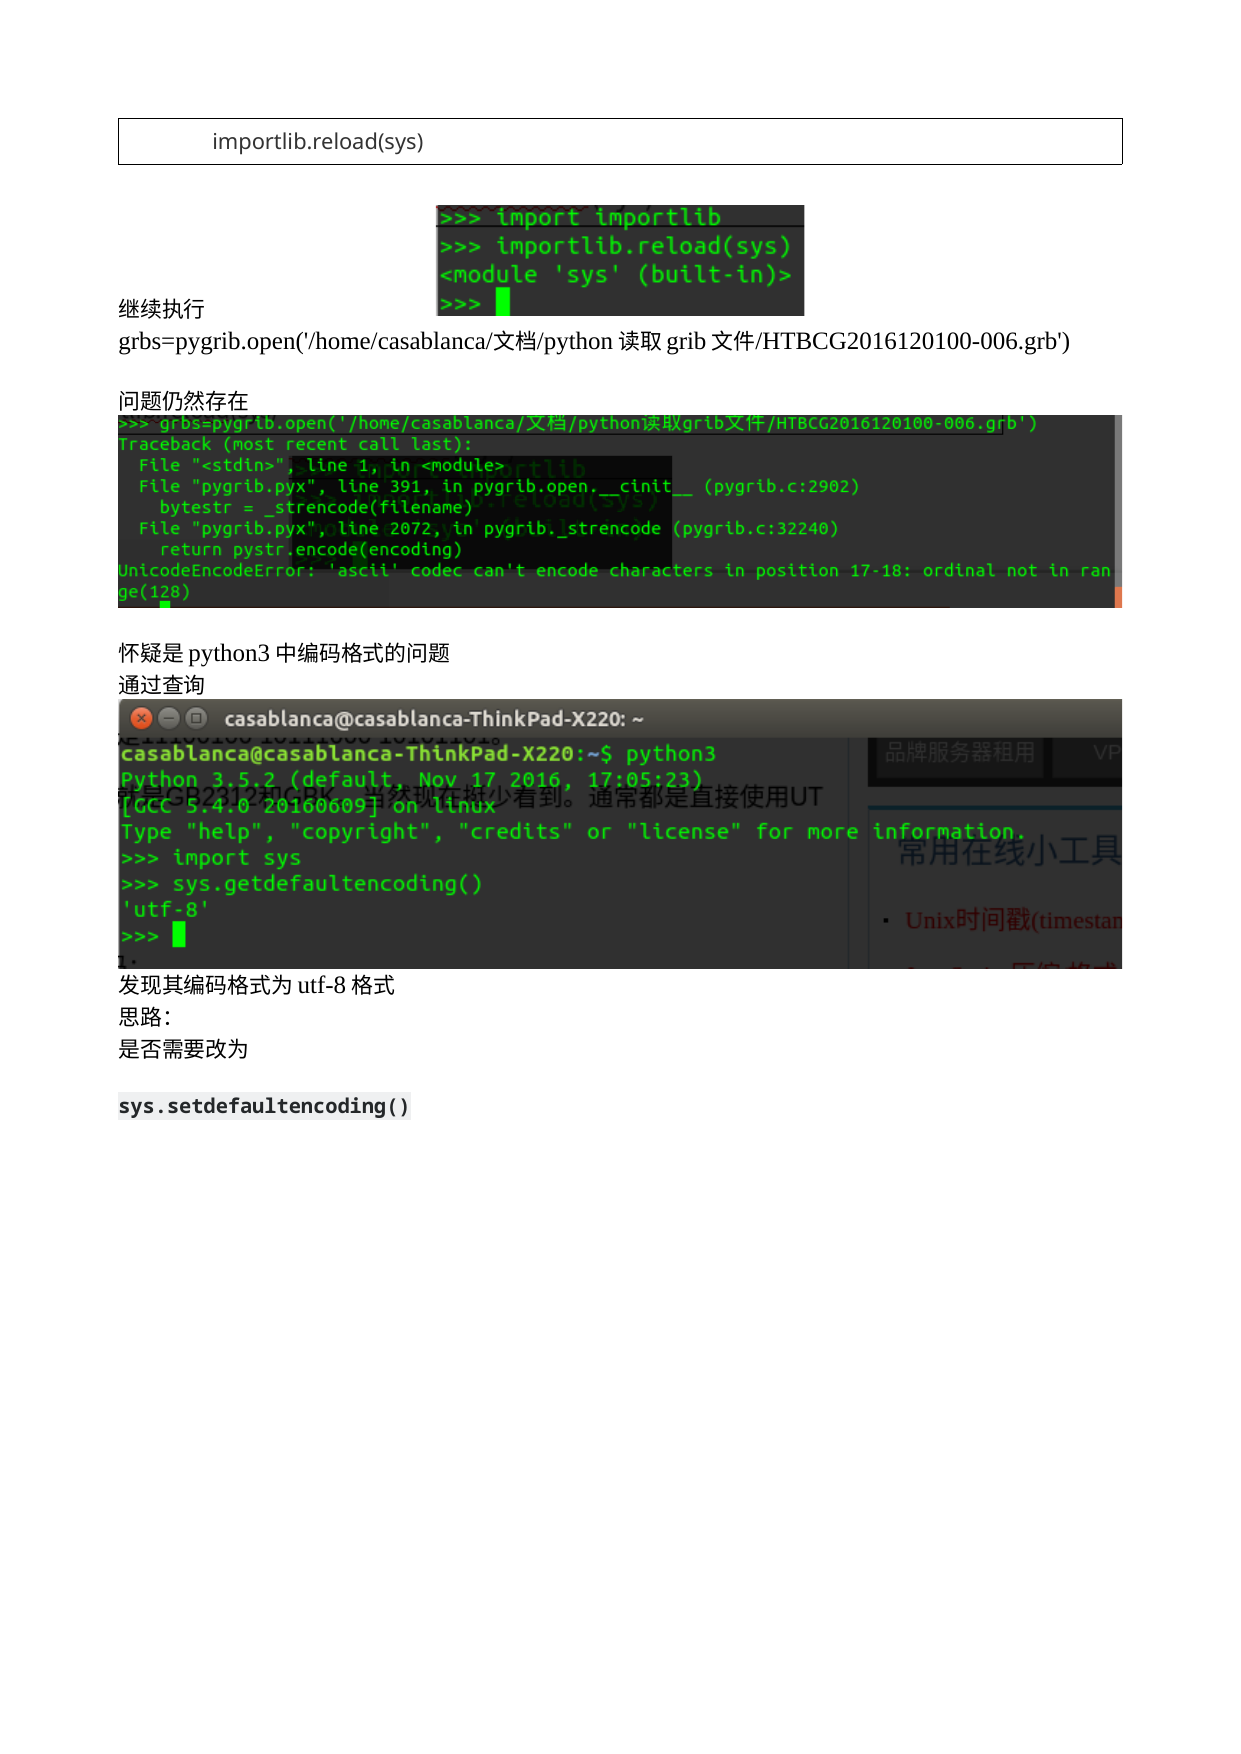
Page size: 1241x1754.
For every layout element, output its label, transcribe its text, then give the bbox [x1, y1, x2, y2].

text 怀疑是python3中编码格式的问题 [118, 636, 1122, 668]
text importlib.reload(sys) [119, 119, 1122, 164]
text 发现其编码格式为utf-8格式 [118, 969, 1122, 1000]
text 通过查询 [118, 668, 1122, 699]
picture [435, 205, 805, 316]
picture [118, 699, 1123, 969]
text sys.setdefaultencoding() [118, 1092, 1122, 1120]
text 思路： [118, 1000, 1122, 1032]
text 问题仍然存在 [118, 384, 1122, 415]
text 继续执行 [118, 292, 1122, 324]
picture [118, 415, 1123, 608]
text grbs=pygrib.open('/home/casablanca/文档/python读取grib文件/HTBCG2016120100-006.grb') [118, 324, 1122, 355]
text 是否需要改为 [118, 1032, 1122, 1063]
